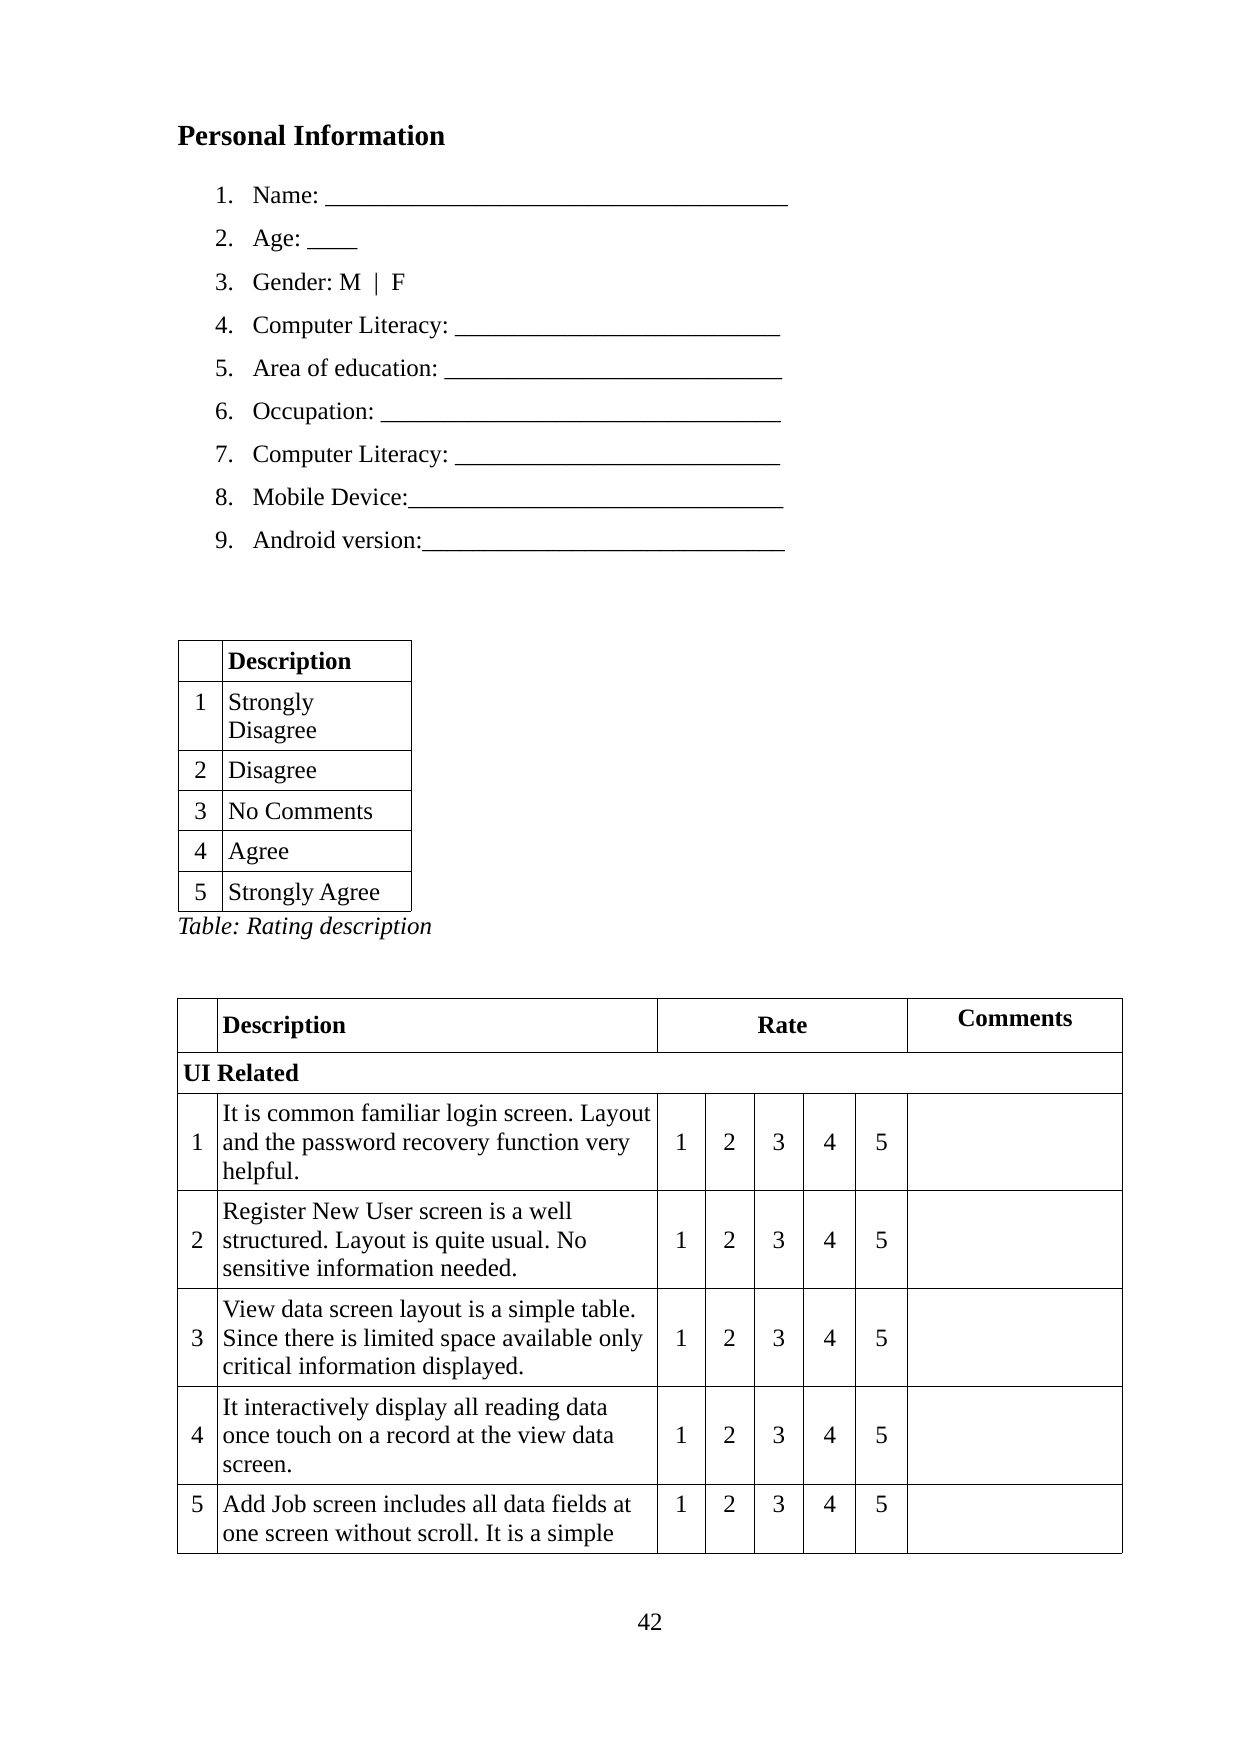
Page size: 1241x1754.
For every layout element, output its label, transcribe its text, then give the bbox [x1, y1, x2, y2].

table_cell 5 [856, 1289, 907, 1386]
table_header Description [223, 641, 411, 681]
table_cell 3 [755, 1191, 803, 1288]
table_cell 4 [804, 1289, 855, 1386]
table_cell 2 [178, 1191, 217, 1288]
text Personal Information [177, 118, 1122, 152]
table_header [179, 641, 222, 681]
table_cell 1 [178, 1094, 217, 1190]
table_cell 5 [856, 1191, 907, 1288]
table_cell 5 [856, 1387, 907, 1484]
table_cell 4 [178, 1387, 217, 1484]
table_cell [908, 1094, 1122, 1190]
table_cell [908, 1191, 1122, 1288]
table_header Comments [908, 999, 1122, 1052]
table_header Description [218, 999, 657, 1052]
table_cell [908, 1387, 1122, 1484]
table_header [178, 999, 217, 1052]
table_cell 1 [179, 682, 222, 750]
table_cell 3 [755, 1387, 803, 1484]
table_cell Disagree [223, 751, 411, 790]
table_cell 3 [755, 1094, 803, 1190]
table_cell 4 [804, 1485, 855, 1553]
list Gender: M | F [215, 267, 1122, 295]
table_cell Add Job screen includes all data fields at one screen without scroll. It is a simple [218, 1485, 657, 1553]
table_cell 4 [179, 831, 222, 871]
table_cell 1 [658, 1387, 705, 1484]
table_cell 5 [178, 1485, 217, 1553]
table_cell 4 [804, 1387, 855, 1484]
list Area of education: ___________________________ [215, 353, 1122, 382]
table_cell 5 [179, 872, 222, 911]
table_cell 2 [706, 1485, 754, 1553]
table_cell 1 [658, 1485, 705, 1553]
list Name: _____________________________________ [215, 180, 1122, 209]
list Mobile Device:______________________________ [215, 482, 1122, 511]
table_cell Strongly Agree [223, 872, 411, 911]
text Table: Rating description [177, 911, 1122, 940]
table_cell 1 [658, 1094, 705, 1190]
list Computer Literacy: __________________________ [215, 439, 1122, 468]
list Age: ____ [215, 223, 1122, 252]
list Android version:_____________________________ [215, 525, 1122, 554]
table_cell It interactively display all reading data once touch on a record at the view data screen. [218, 1387, 657, 1484]
table_cell 3 [179, 791, 222, 830]
table_cell 3 [755, 1485, 803, 1553]
table_cell 3 [178, 1289, 217, 1386]
table_cell Strongly Disagree [223, 682, 411, 750]
table_cell Register New User screen is a well structured. Layout is quite usual. No sensitive information needed. [218, 1191, 657, 1288]
table_cell 5 [856, 1094, 907, 1190]
table_cell 2 [179, 751, 222, 790]
table_cell 1 [658, 1191, 705, 1288]
list Computer Literacy: __________________________ [215, 310, 1122, 338]
table_cell No Comments [223, 791, 411, 830]
table_cell 5 [856, 1485, 907, 1553]
table_cell 2 [706, 1191, 754, 1288]
table_cell [908, 1289, 1122, 1386]
table_cell UI Related [178, 1053, 1122, 1092]
table_cell 1 [658, 1289, 705, 1386]
table_cell View data screen layout is a simple table. Since there is limited space available only critical information displayed. [218, 1289, 657, 1386]
table_cell 4 [804, 1094, 855, 1190]
table_cell 3 [755, 1289, 803, 1386]
table_cell 2 [706, 1387, 754, 1484]
table_cell 2 [706, 1289, 754, 1386]
table_cell [908, 1485, 1122, 1553]
table_cell It is common familiar login screen. Layout and the password recovery function very helpful. [218, 1094, 657, 1190]
table_cell Agree [223, 831, 411, 871]
table_cell 2 [706, 1094, 754, 1190]
list Occupation: ________________________________ [215, 396, 1122, 425]
table_header Rate [658, 999, 907, 1052]
table_cell 4 [804, 1191, 855, 1288]
